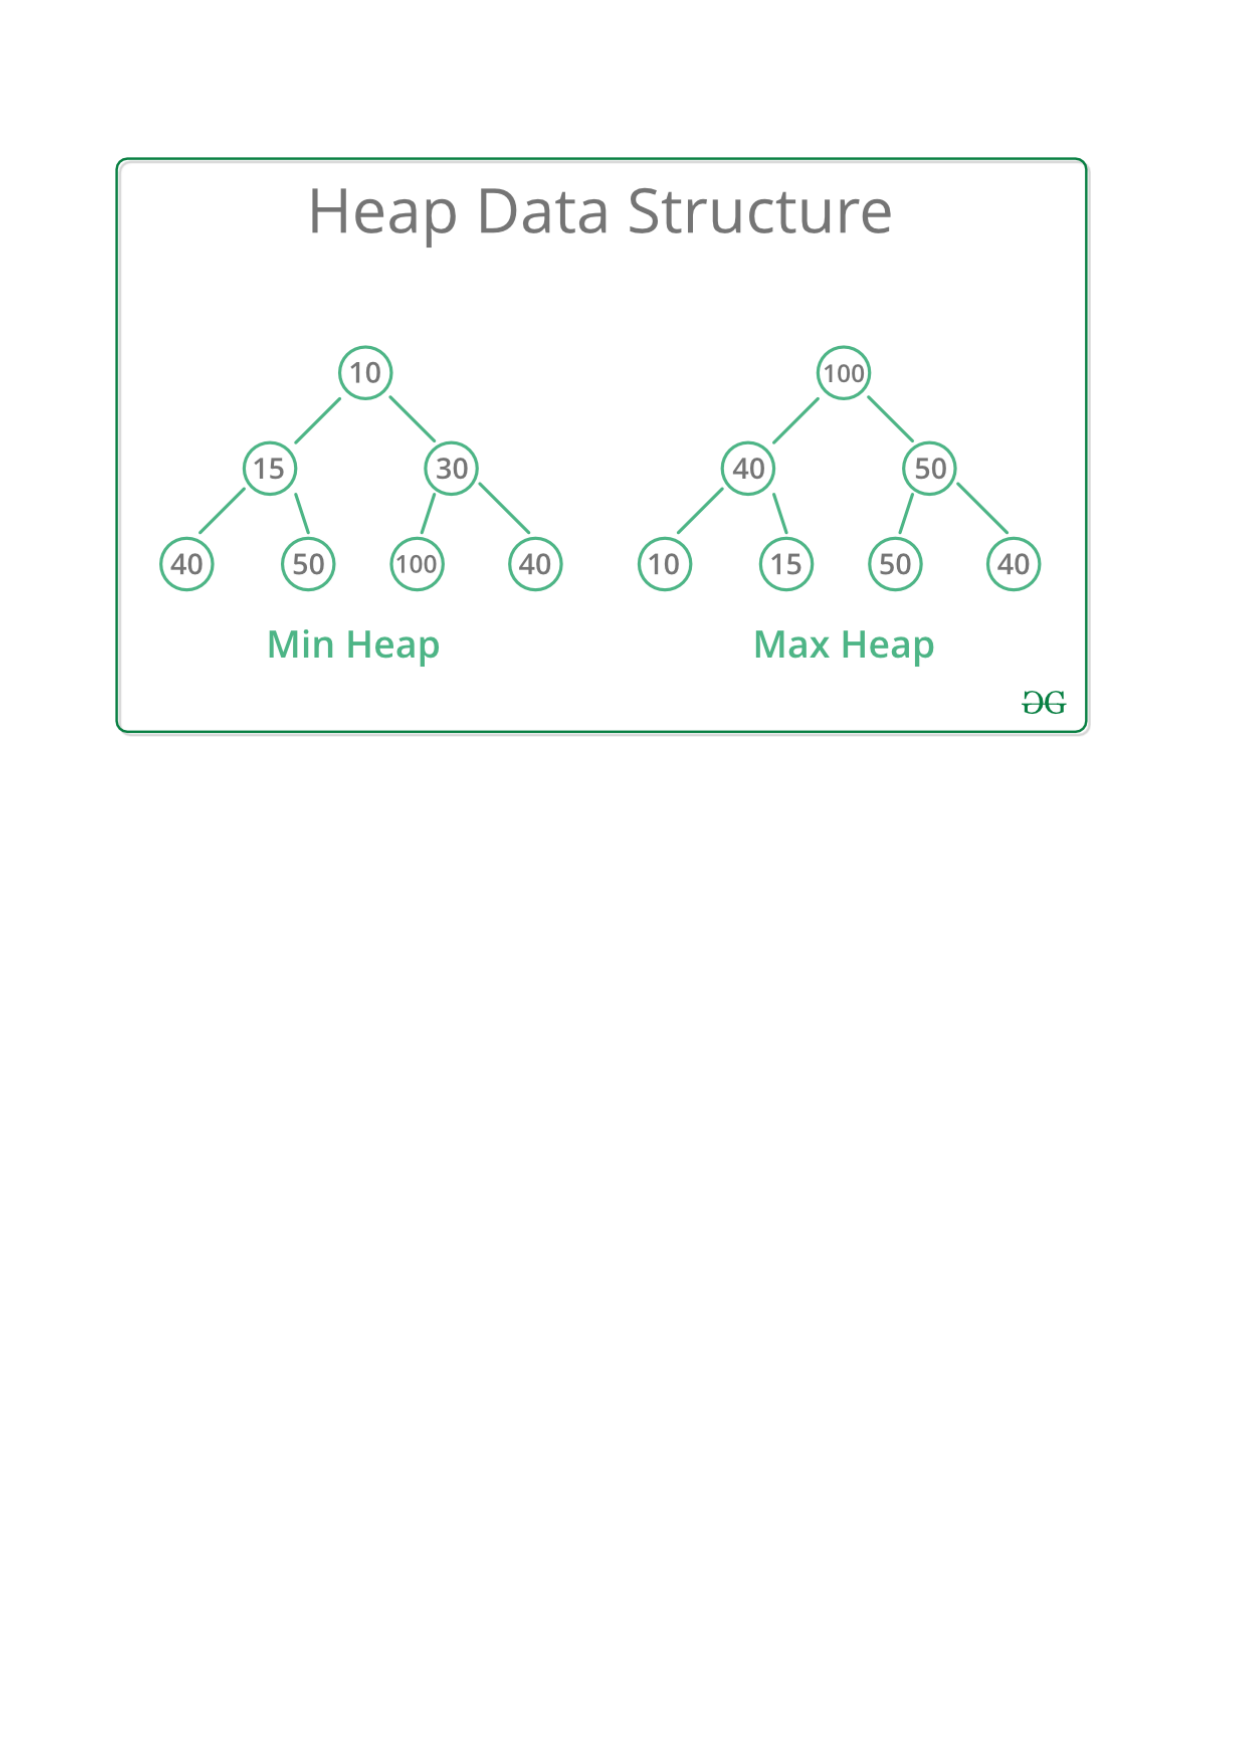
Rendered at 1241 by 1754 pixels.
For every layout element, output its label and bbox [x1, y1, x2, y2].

picture [99, 144, 1104, 746]
